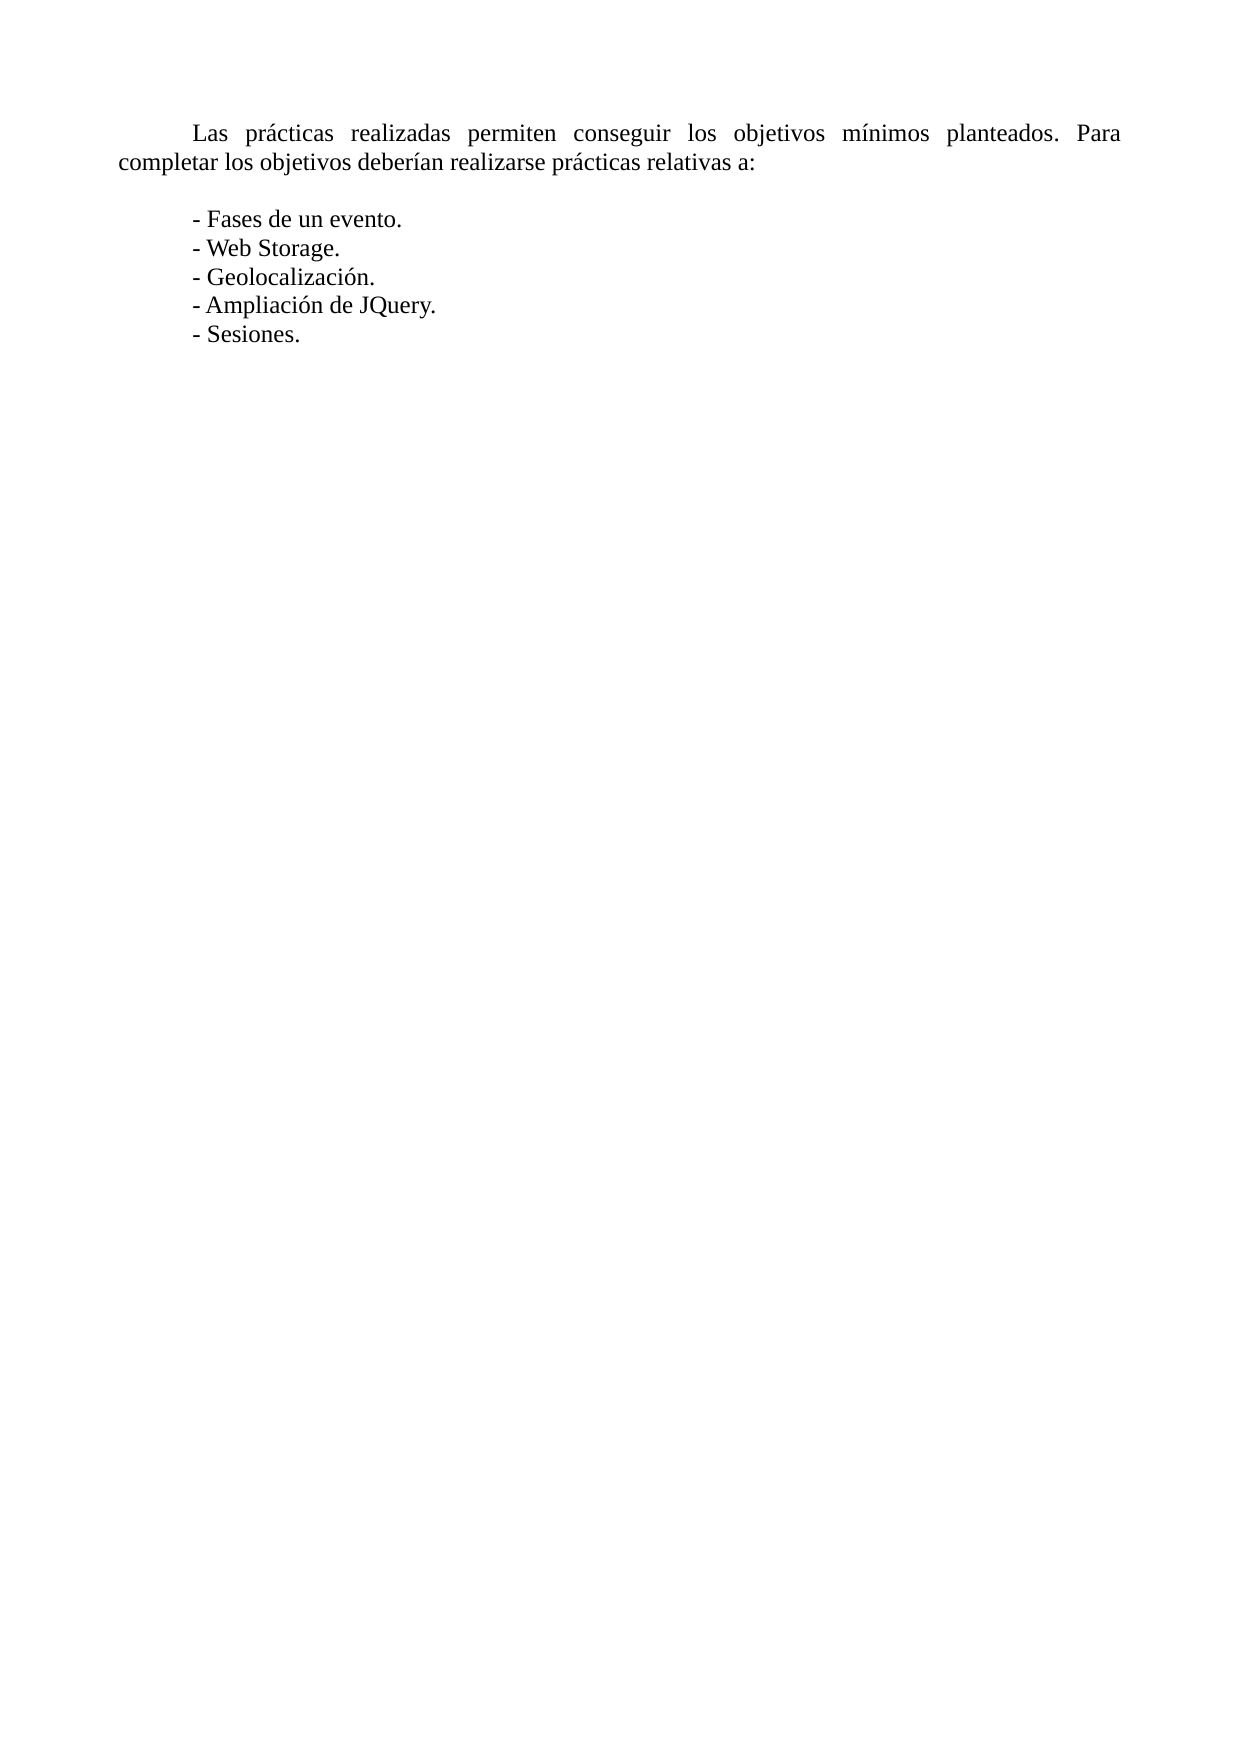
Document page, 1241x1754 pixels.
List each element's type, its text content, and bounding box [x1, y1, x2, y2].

text Las prácticas realizadas permiten conseguir los objetivos mínimos planteados. Para completar los objetivos deberían realizarse prácticas relativas a: [118, 118, 1122, 176]
text - Sesiones. [192, 319, 1122, 348]
text - Ampliación de JQuery. [192, 291, 1122, 319]
text - Fases de un evento. [192, 204, 1122, 233]
text - Geolocalización. [192, 262, 1122, 291]
text - Web Storage. [192, 233, 1122, 262]
